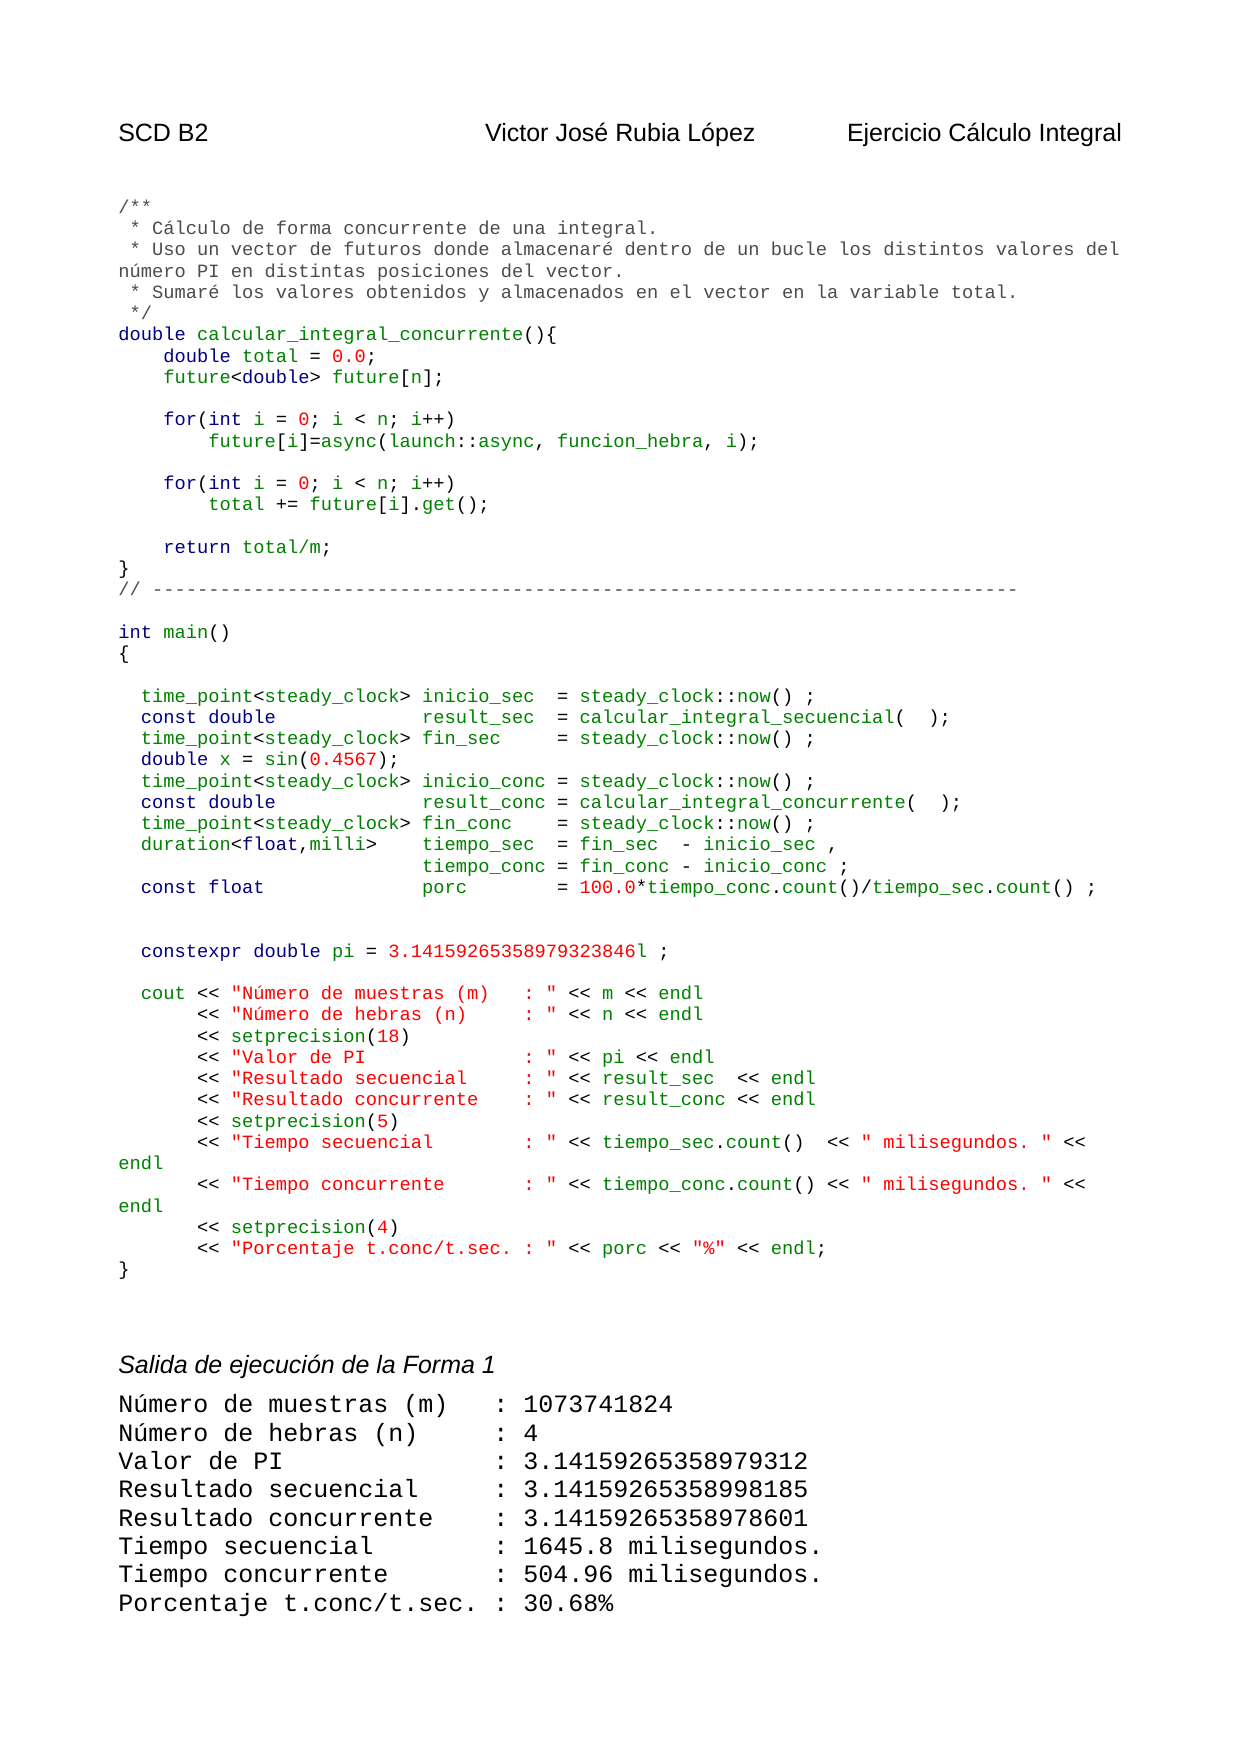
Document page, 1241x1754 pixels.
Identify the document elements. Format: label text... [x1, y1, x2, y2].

table_header Número de muestras (m) : 1073741824 Número de hebras (n) : 4 Valor de PI : 3.14159265358979312 Resultado secuencial : 3.14159265358998185 Resultado concurrente : 3.14159265358978601 Tiempo secuencial : 1645.8 milisegundos. Tiempo concurrente : 504.96 milisegundos. Porcentaje t.conc/t.sec. : 30.68% [118, 1392, 1122, 1618]
text Salida de ejecución de la Forma 1 [118, 1351, 1122, 1379]
table_header /** * Cálculo de forma concurrente de una integral. * Uso un vector de futuros donde almacenaré dentro de un bucle los distintos valores del número PI en distintas posiciones del vector. * Sumaré los valores obtenidos y almacenados en el vector en la variable total. */ double calcular_integral_concurrente(){ double total = 0.0; future<double> future[n]; for(int i = 0; i < n; i++) future[i]=async(launch::async, funcion_hebra, i); for(int i = 0; i < n; i++) total += future[i].get(); return total/m; } // ----------------------------------------------------------------------------- int main() { time_point<steady_clock> inicio_sec = steady_clock::now() ; const double result_sec = calcular_integral_secuencial( ); time_point<steady_clock> fin_sec = steady_clock::now() ; double x = sin(0.4567); time_point<steady_clock> inicio_conc = steady_clock::now() ; const double result_conc = calcular_integral_concurrente( ); time_point<steady_clock> fin_conc = steady_clock::now() ; duration<float,milli> tiempo_sec = fin_sec - inicio_sec , tiempo_conc = fin_conc - inicio_conc ; const float porc = 100.0*tiempo_conc.count()/tiempo_sec.count() ; constexpr double pi = 3.14159265358979323846l ; cout << "Número de muestras (m) : " << m << endl << "Número de hebras (n) : " << n << endl << setprecision(18) << "Valor de PI : " << pi << endl << "Resultado secuencial : " << result_sec << endl << "Resultado concurrente : " << result_conc << endl << setprecision(5) << "Tiempo secuencial : " << tiempo_sec.count() << " milisegundos. " << endl << "Tiempo concurrente : " << tiempo_conc.count() << " milisegundos. " << endl << setprecision(4) << "Porcentaje t.conc/t.sec. : " << porc << "%" << endl; } [118, 176, 1122, 1281]
